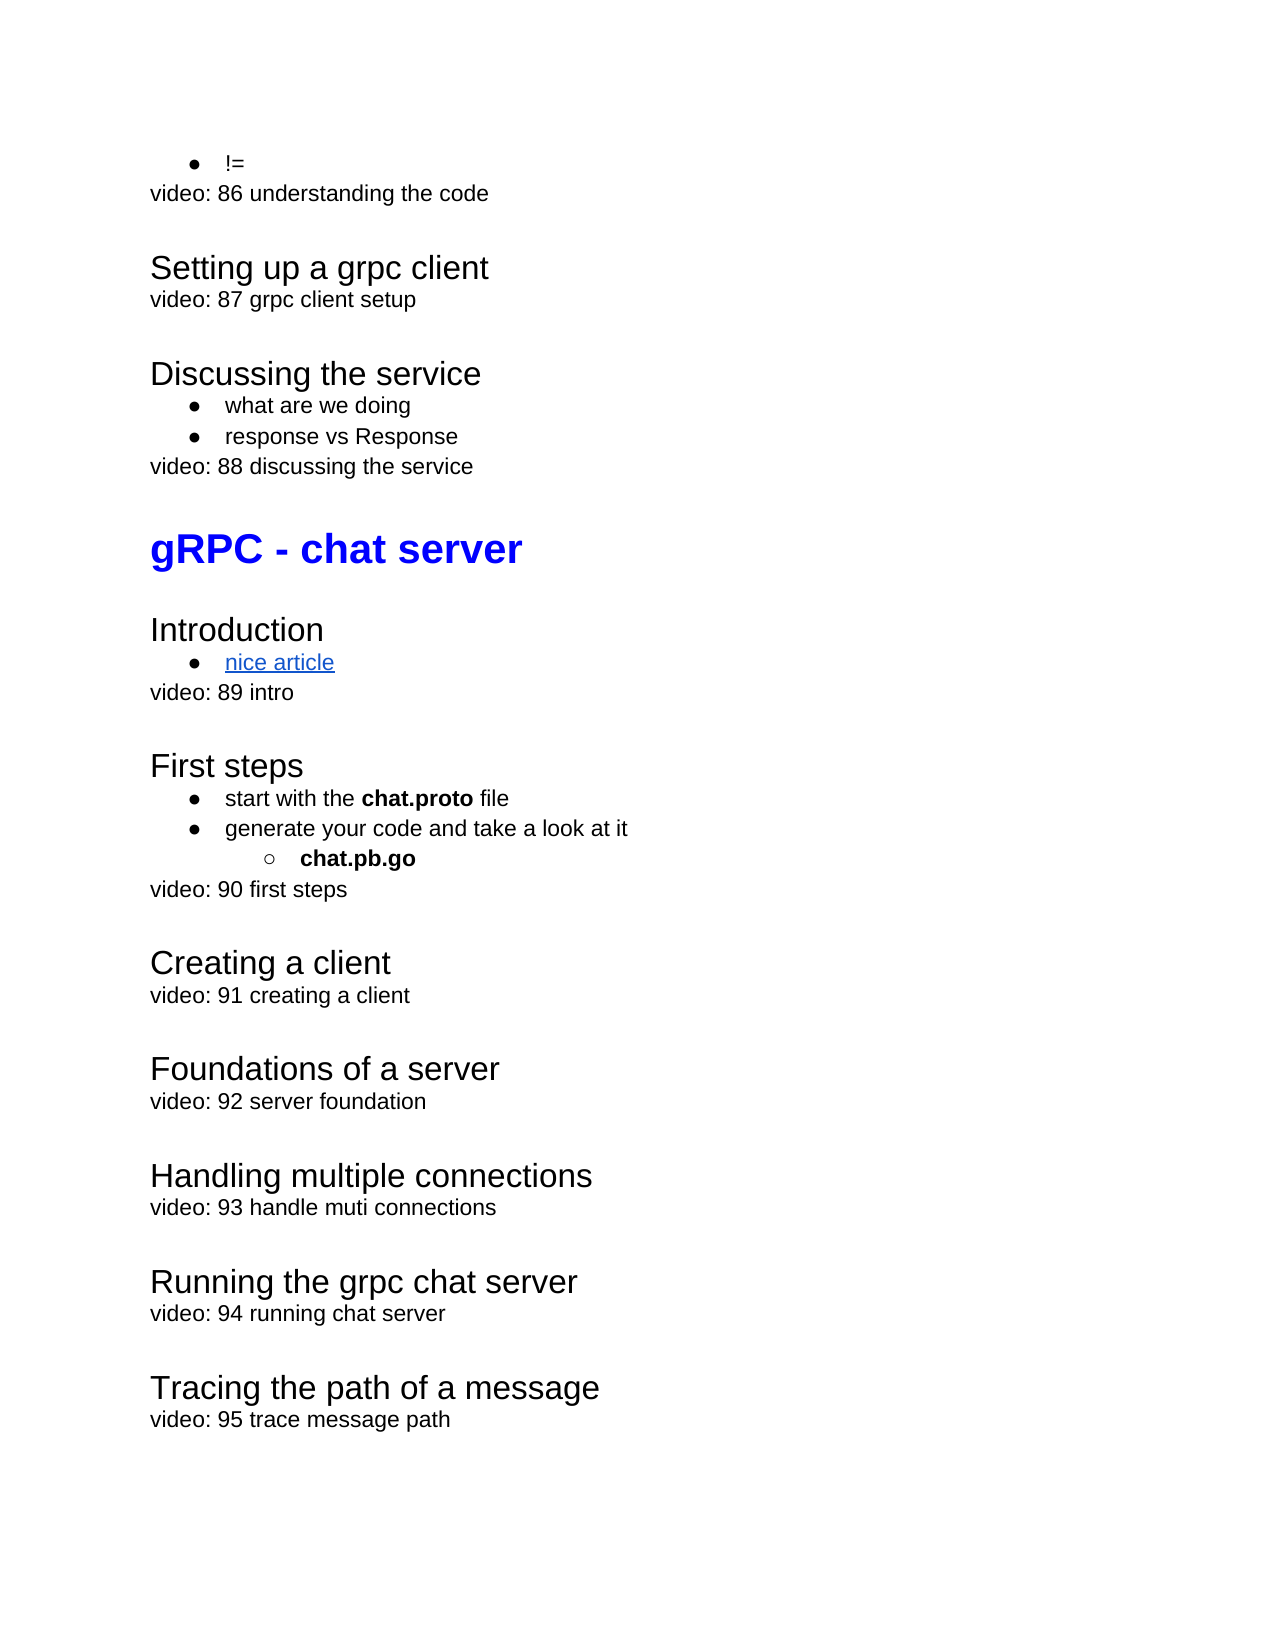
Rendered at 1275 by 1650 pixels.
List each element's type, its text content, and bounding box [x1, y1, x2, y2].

subtitle Running the grpc chat server [150, 1262, 1125, 1300]
list what are we doing [187, 392, 1125, 419]
text video: 93 handle muti connections [150, 1194, 1125, 1220]
subtitle Introduction [150, 610, 1125, 649]
subtitle Setting up a grpc client [150, 248, 1125, 286]
subtitle Tracing the path of a message [150, 1368, 1125, 1406]
text video: 92 server foundation [150, 1088, 1125, 1114]
text video: 90 first steps [150, 876, 1125, 902]
list response vs Response [187, 423, 1125, 449]
text video: 86 understanding the code [150, 180, 1125, 207]
subtitle First steps [150, 747, 1125, 785]
subtitle Handling multiple connections [150, 1156, 1125, 1194]
text video: 87 grpc client setup [150, 286, 1125, 313]
list generate your code and take a look at it [187, 815, 1125, 842]
subtitle Foundations of a server [150, 1049, 1125, 1088]
list chat.pb.go [262, 845, 1125, 872]
list start with the chat.proto file [187, 785, 1125, 811]
list nice article [187, 649, 1125, 675]
subtitle gRPC - chat server [150, 525, 1125, 573]
subtitle Discussing the service [150, 354, 1125, 392]
text video: 88 discussing the service [150, 453, 1125, 479]
text video: 91 creating a client [150, 982, 1125, 1008]
text video: 89 intro [150, 679, 1125, 705]
text video: 94 running chat server [150, 1300, 1125, 1327]
subtitle Creating a client [150, 943, 1125, 982]
list != [187, 150, 1125, 176]
text video: 95 trace message path [150, 1406, 1125, 1433]
